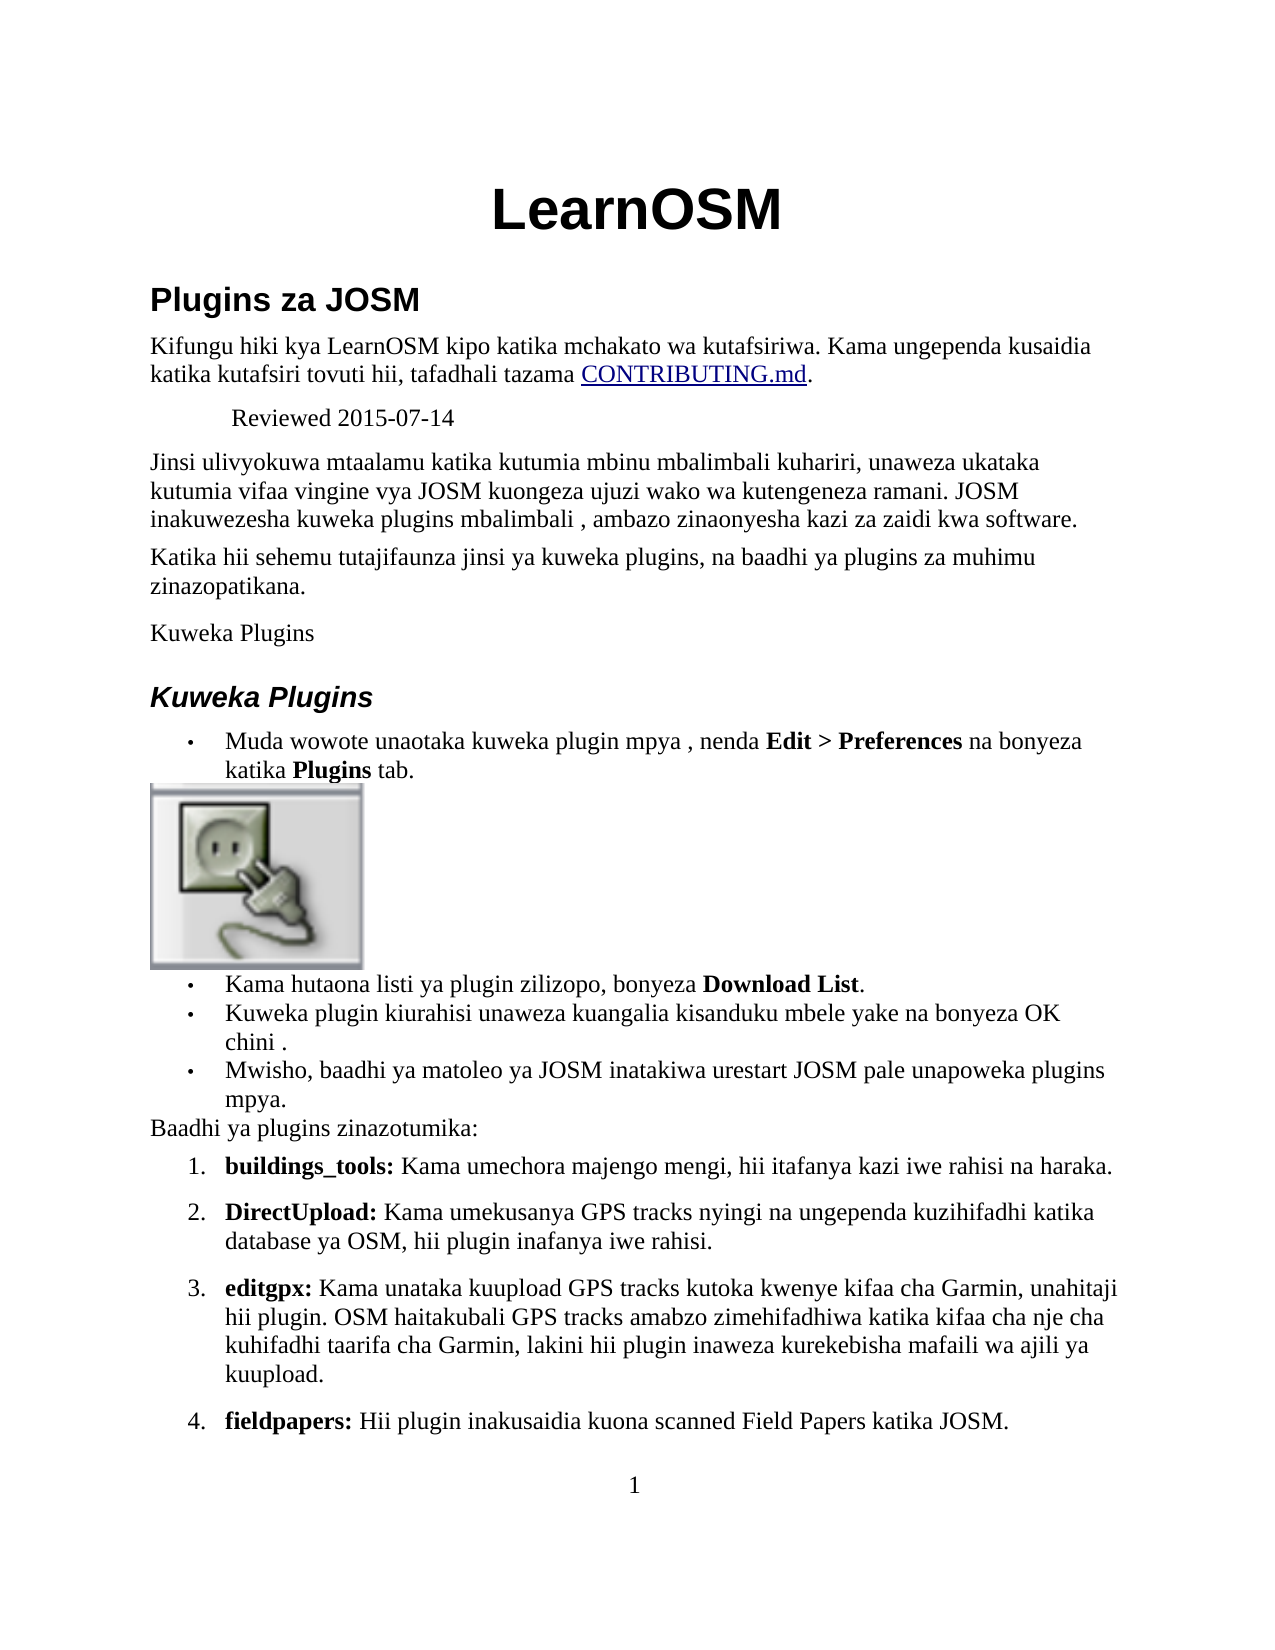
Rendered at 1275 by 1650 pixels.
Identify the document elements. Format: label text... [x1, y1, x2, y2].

list Muda wowote unaotaka kuweka plugin mpya , nenda Edit > Preferences na bonyeza katika Plugins tab. [187, 726, 1125, 784]
list Kuweka plugin kiurahisi unaweza kuangalia kisanduku mbele yake na bonyeza OK chini . [187, 998, 1125, 1056]
title LearnOSM [150, 175, 1125, 242]
text Kifungu hiki kya LearnOSM kipo katika mchakato wa kutafsiriwa. Kama ungependa kusaidia katika kutafsiri tovuti hii, tafadhali tazama CONTRIBUTING.md. [150, 331, 1125, 388]
picture [150, 783, 367, 970]
subtitle Plugins za JOSM [150, 279, 1125, 318]
text Jinsi ulivyokuwa mtaalamu katika kutumia mbinu mbalimbali kuhariri, unaweza ukataka kutumia vifaa vingine vya JOSM kuongeza ujuzi wako wa kutengeneza ramani. JOSM inakuwezesha kuweka plugins mbalimbali , ambazo zinaonyesha kazi za zaidi kwa software. [150, 447, 1125, 533]
list Mwisho, baadhi ya matoleo ya JOSM inatakiwa urestart JOSM pale unapoweka plugins mpya. [187, 1056, 1125, 1113]
text Katika hii sehemu tutajifaunza jinsi ya kuweka plugins, na baadhi ya plugins za muhimu zinazopatikana. [150, 542, 1125, 600]
list Kama hutaona listi ya plugin zilizopo, bonyeza Download List. [187, 969, 1125, 998]
list DirectUpload: Kama umekusanya GPS tracks nyingi na ungependa kuzihifadhi katika database ya OSM, hii plugin inafanya iwe rahisi. [187, 1197, 1125, 1255]
list editgpx: Kama unataka kuupload GPS tracks kutoka kwenye kifaa cha Garmin, unahitaji hii plugin. OSM haitakubali GPS tracks amabzo zimehifadhiwa katika kifaa cha nje cha kuhifadhi taarifa cha Garmin, lakini hii plugin inaweza kurekebisha mafaili wa ajili ya kuupload. [187, 1273, 1125, 1388]
text Kuweka Plugins [150, 618, 1125, 646]
subtitle Kuweka Plugins [150, 680, 1125, 714]
text Reviewed 2015-07-14 [225, 403, 1125, 432]
list buildings_tools: Kama umechora majengo mengi, hii itafanya kazi iwe rahisi na haraka. [187, 1151, 1125, 1179]
list fieldpapers: Hii plugin inakusaidia kuona scanned Field Papers katika JOSM. [187, 1406, 1125, 1434]
text Baadhi ya plugins zinazotumika: [150, 1113, 1125, 1142]
